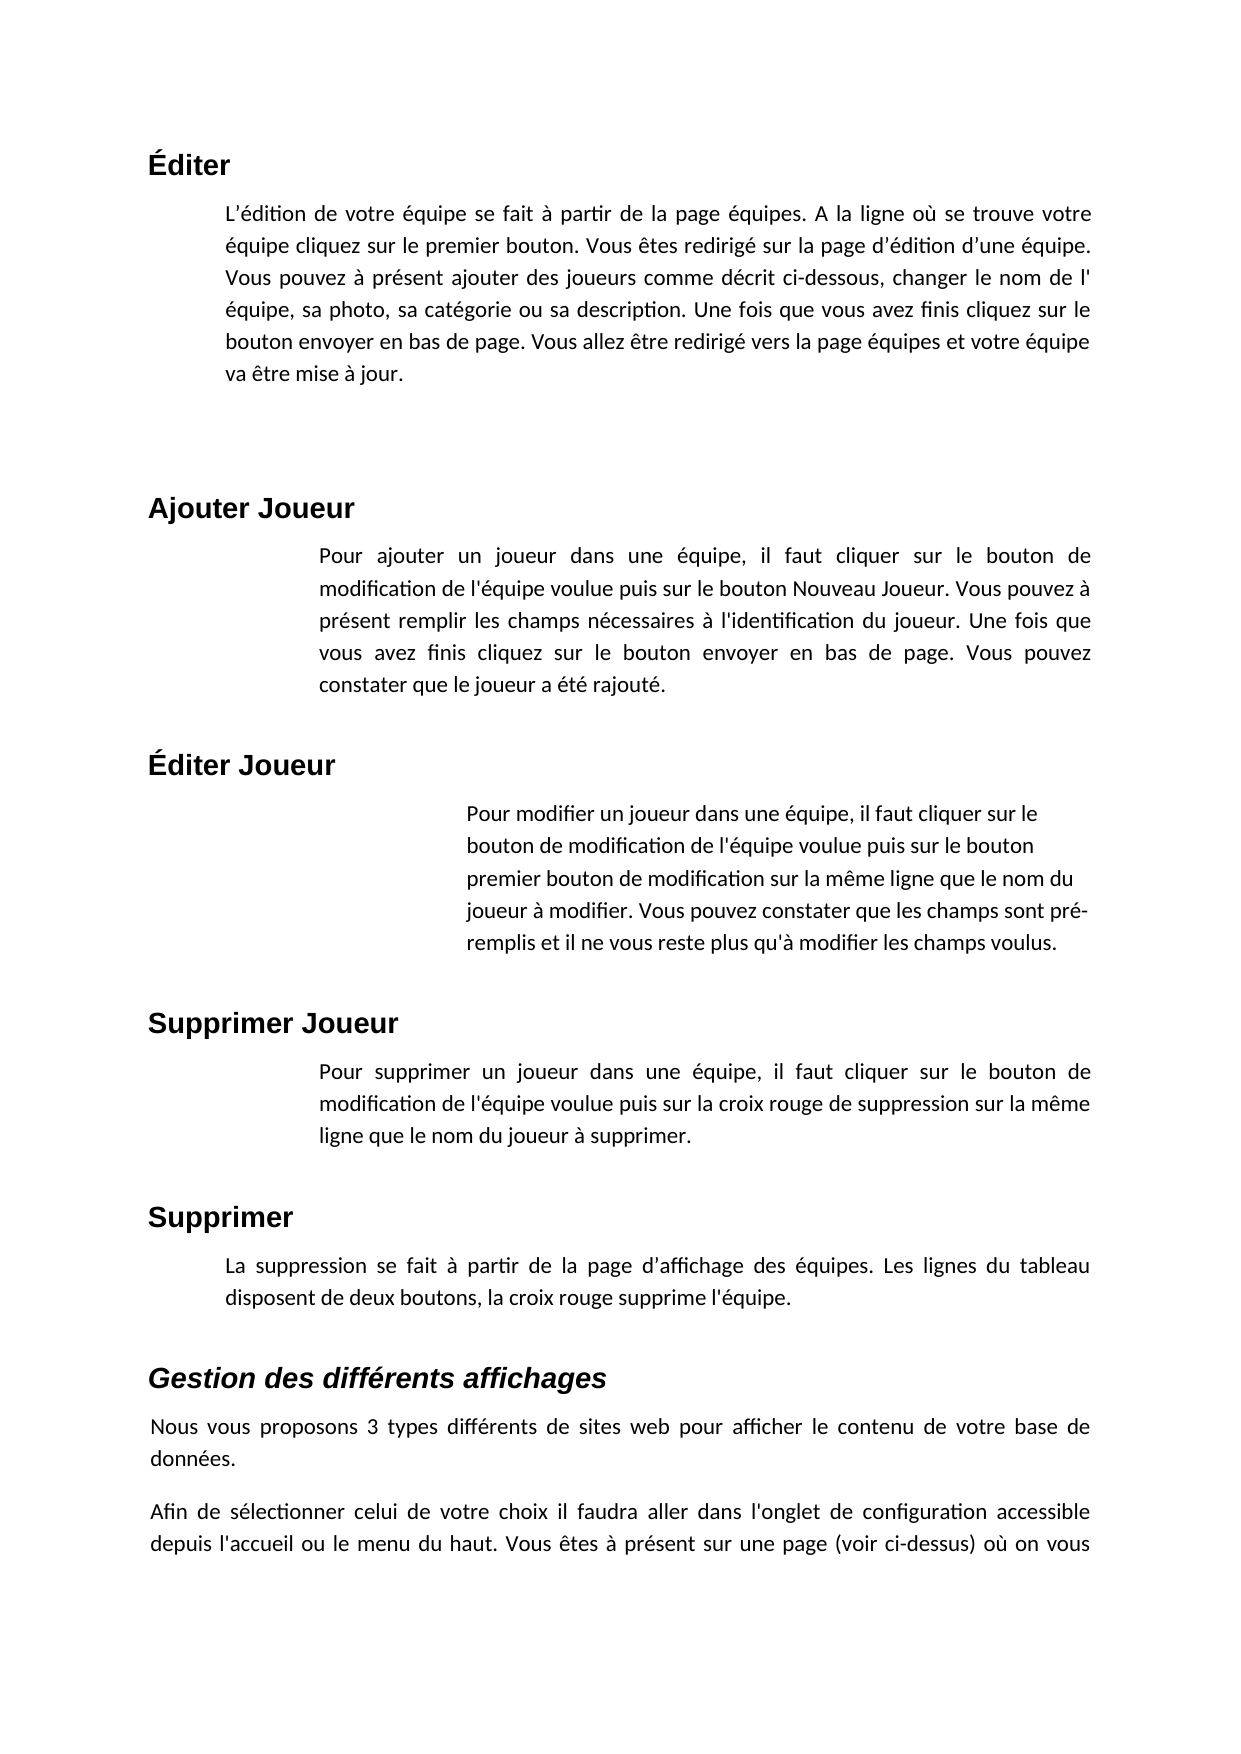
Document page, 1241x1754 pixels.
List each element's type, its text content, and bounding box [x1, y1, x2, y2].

subtitle Éditer Joueur [148, 748, 1093, 782]
list Pour ajouter un joueur dans une équipe, il faut cliquer sur le bouton de modification de l'équipe voulue puis sur le bouton Nouveau Joueur. Vous pouvez à présent remplir les champs nécessaires à l'identification du joueur. Une fois que vous avez finis cliquez sur le bouton envoyer en bas de page. Vous pouvez constater que le joueur a été rajouté. [281, 542, 1093, 698]
list L’édition de votre équipe se fait à partir de la page équipes. A la ligne où se trouve votre équipe cliquez sur le premier bouton. Vous êtes redirigé sur la page d’édition d’une équipe. Vous pouvez à présent ajouter des joueurs comme décrit ci-dessous, changer le nom de l' équipe, sa photo, sa catégorie ou sa description. Une fois que vous avez finis cliquez sur le bouton envoyer en bas de page. Vous allez être redirigé vers la page équipes et votre équipe va être mise à jour. [188, 199, 1093, 388]
subtitle Éditer [148, 148, 1093, 181]
list Pour modifier un joueur dans une équipe, il faut cliquer sur le bouton de modification de l'équipe voulue puis sur le bouton premier bouton de modification sur la même ligne que le nom du joueur à modifier. Vous pouvez constater que les champs sont pré-remplis et il ne vous reste plus qu'à modifier les champs voulus. [429, 799, 1093, 956]
list La suppression se fait à partir de la page d’affichage des équipes. Les lignes du tableau disposent de deux boutons, la croix rouge supprime l'équipe. [188, 1251, 1093, 1311]
list Nous vous proposons 3 types différents de sites web pour afficher le contenu de votre base de données. [113, 1412, 1093, 1472]
list Afin de sélectionner celui de votre choix il faudra aller dans l'onglet de configuration accessible depuis l'accueil ou le menu du haut. Vous êtes à présent sur une page (voir ci-dessus) où on vous [113, 1497, 1093, 1557]
subtitle Ajouter Joueur [148, 491, 1093, 524]
list Pour supprimer un joueur dans une équipe, il faut cliquer sur le bouton de modification de l'équipe voulue puis sur la croix rouge de suppression sur la même ligne que le nom du joueur à supprimer. [281, 1057, 1093, 1150]
subtitle Supprimer [148, 1200, 1093, 1233]
subtitle Supprimer Joueur [148, 1006, 1093, 1040]
subtitle Gestion des différents affichages [148, 1361, 1093, 1394]
